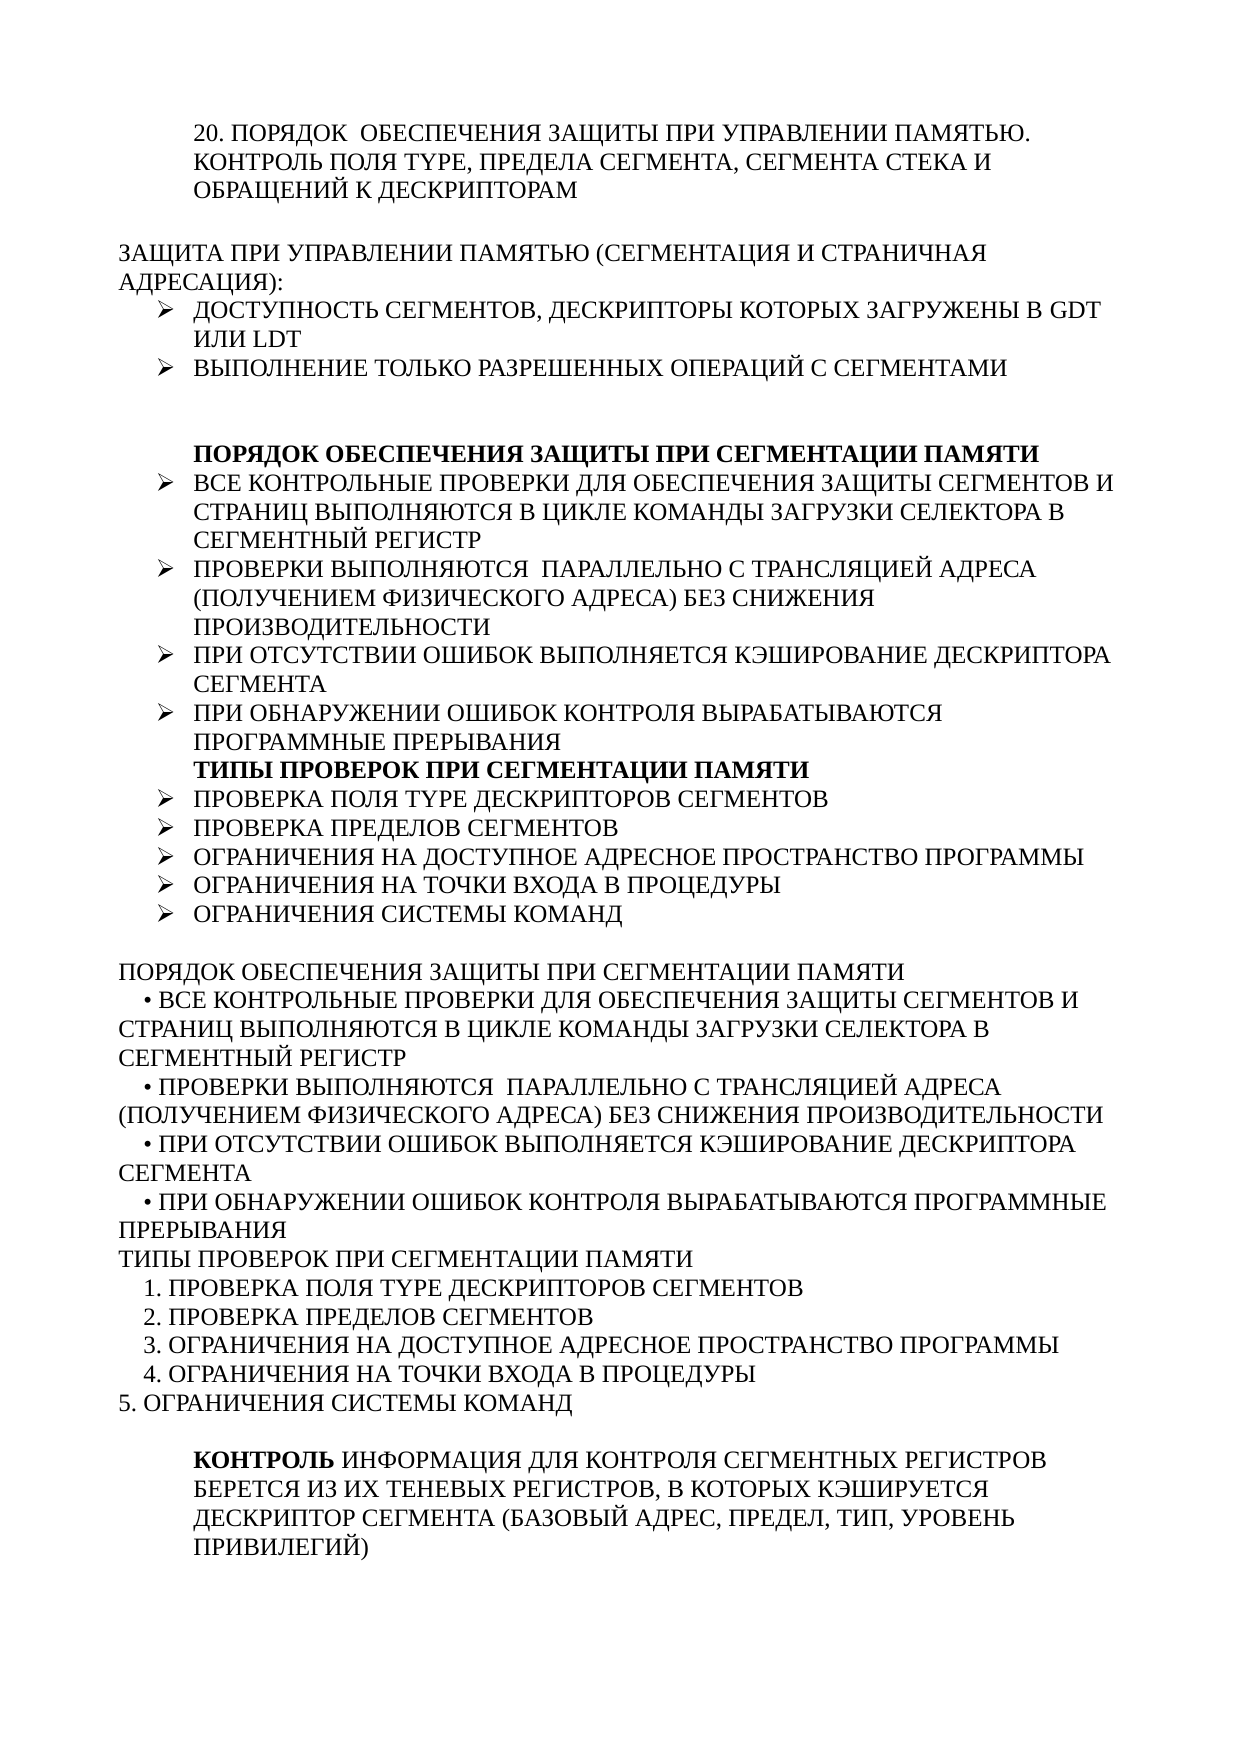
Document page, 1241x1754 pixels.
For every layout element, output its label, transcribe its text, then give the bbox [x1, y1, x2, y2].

list ОГРАНИЧЕНИЯ СИСТЕМЫ КОМАНД [156, 899, 1122, 928]
text ЗАЩИТА ПРИ УПРАВЛЕНИИ ПАМЯТЬЮ (СЕГМЕНТАЦИЯ И СТРАНИЧНАЯ АДРЕСАЦИЯ): [118, 238, 1122, 295]
text 3. ОГРАНИЧЕНИЯ НА ДОСТУПНОЕ АДРЕСНОЕ ПРОСТРАНСТВО ПРОГРАММЫ [118, 1330, 1122, 1359]
text ТИПЫ ПРОВЕРОК ПРИ СЕГМЕНТАЦИИ ПАМЯТИ [118, 1244, 1122, 1273]
list ПРОВЕРКИ ВЫПОЛНЯЮТСЯ ПАРАЛЛЕЛЬНО С ТРАНСЛЯЦИЕЙ АДРЕСА (ПОЛУЧЕНИЕМ ФИЗИЧЕСКОГО АДРЕСА) БЕЗ СНИЖЕНИЯ ПРОИЗВОДИТЕЛЬНОСТИ [156, 554, 1122, 640]
text КОНТРОЛЬ ИНФОРМАЦИЯ ДЛЯ КОНТРОЛЯ СЕГМЕНТНЫХ РЕГИСТРОВ БЕРЕТСЯ ИЗ ИХ ТЕНЕВЫХ РЕГИСТРОВ, В КОТОРЫХ КЭШИРУЕТСЯ ДЕСКРИПТОР СЕГМЕНТА (БАЗОВЫЙ АДРЕС, ПРЕДЕЛ, ТИП, УРОВЕНЬ ПРИВИЛЕГИЙ) [193, 1445, 1122, 1560]
list ОГРАНИЧЕНИЯ НА ДОСТУПНОЕ АДРЕСНОЕ ПРОСТРАНСТВО ПРОГРАММЫ [156, 842, 1122, 870]
list ПРИ ОТСУТСТВИИ ОШИБОК ВЫПОЛНЯЕТСЯ КЭШИРОВАНИЕ ДЕСКРИПТОРА СЕГМЕНТА [156, 640, 1122, 698]
list ОГРАНИЧЕНИЯ НА ТОЧКИ ВХОДА В ПРОЦЕДУРЫ [156, 870, 1122, 899]
text 2. ПРОВЕРКА ПРЕДЕЛОВ СЕГМЕНТОВ [118, 1302, 1122, 1330]
text • ПРИ ОБНАРУЖЕНИИ ОШИБОК КОНТРОЛЯ ВЫРАБАТЫВАЮТСЯ ПРОГРАММНЫЕ ПРЕРЫВАНИЯ [118, 1187, 1122, 1244]
text ТИПЫ ПРОВЕРОК ПРИ СЕГМЕНТАЦИИ ПАМЯТИ [193, 755, 1122, 784]
list ВЫПОЛНЕНИЕ ТОЛЬКО РАЗРЕШЕННЫХ ОПЕРАЦИЙ С СЕГМЕНТАМИ [156, 353, 1122, 382]
text 1. ПРОВЕРКА ПОЛЯ TYPE ДЕСКРИПТОРОВ СЕГМЕНТОВ [118, 1273, 1122, 1302]
text • ПРИ ОТСУТСТВИИ ОШИБОК ВЫПОЛНЯЕТСЯ КЭШИРОВАНИЕ ДЕСКРИПТОРА СЕГМЕНТА [118, 1129, 1122, 1187]
list ПРОВЕРКА ПРЕДЕЛОВ СЕГМЕНТОВ [156, 813, 1122, 842]
text 20. ПОРЯДОК ОБЕСПЕЧЕНИЯ ЗАЩИТЫ ПРИ УПРАВЛЕНИИ ПАМЯТЬЮ. КОНТРОЛЬ ПОЛЯ TYPE, ПРЕДЕЛА СЕГМЕНТА, СЕГМЕНТА СТЕКА И ОБРАЩЕНИЙ К ДЕСКРИПТОРАМ [193, 118, 1122, 204]
text • ВСЕ КОНТРОЛЬНЫЕ ПРОВЕРКИ ДЛЯ ОБЕСПЕЧЕНИЯ ЗАЩИТЫ СЕГМЕНТОВ И СТРАНИЦ ВЫПОЛНЯЮТСЯ В ЦИКЛЕ КОМАНДЫ ЗАГРУЗКИ СЕЛЕКТОРА В СЕГМЕНТНЫЙ РЕГИСТР [118, 985, 1122, 1072]
text ПОРЯДОК ОБЕСПЕЧЕНИЯ ЗАЩИТЫ ПРИ СЕГМЕНТАЦИИ ПАМЯТИ [118, 957, 1122, 985]
text 4. ОГРАНИЧЕНИЯ НА ТОЧКИ ВХОДА В ПРОЦЕДУРЫ [118, 1359, 1122, 1388]
text 5. ОГРАНИЧЕНИЯ СИСТЕМЫ КОМАНД [118, 1388, 1122, 1417]
list ВСЕ КОНТРОЛЬНЫЕ ПРОВЕРКИ ДЛЯ ОБЕСПЕЧЕНИЯ ЗАЩИТЫ СЕГМЕНТОВ И СТРАНИЦ ВЫПОЛНЯЮТСЯ В ЦИКЛЕ КОМАНДЫ ЗАГРУЗКИ СЕЛЕКТОРА В СЕГМЕНТНЫЙ РЕГИСТР [156, 468, 1122, 554]
list ПРОВЕРКА ПОЛЯ TYPE ДЕСКРИПТОРОВ СЕГМЕНТОВ [156, 784, 1122, 813]
list ДОСТУПНОСТЬ СЕГМЕНТОВ, ДЕСКРИПТОРЫ КОТОРЫХ ЗАГРУЖЕНЫ В GDT ИЛИ LDT [156, 295, 1122, 353]
list ПРИ ОБНАРУЖЕНИИ ОШИБОК КОНТРОЛЯ ВЫРАБАТЫВАЮТСЯ ПРОГРАММНЫЕ ПРЕРЫВАНИЯ [156, 698, 1122, 755]
text ПОРЯДОК ОБЕСПЕЧЕНИЯ ЗАЩИТЫ ПРИ СЕГМЕНТАЦИИ ПАМЯТИ [193, 439, 1122, 468]
text • ПРОВЕРКИ ВЫПОЛНЯЮТСЯ ПАРАЛЛЕЛЬНО С ТРАНСЛЯЦИЕЙ АДРЕСА (ПОЛУЧЕНИЕМ ФИЗИЧЕСКОГО АДРЕСА) БЕЗ СНИЖЕНИЯ ПРОИЗВОДИТЕЛЬНОСТИ [118, 1072, 1122, 1129]
